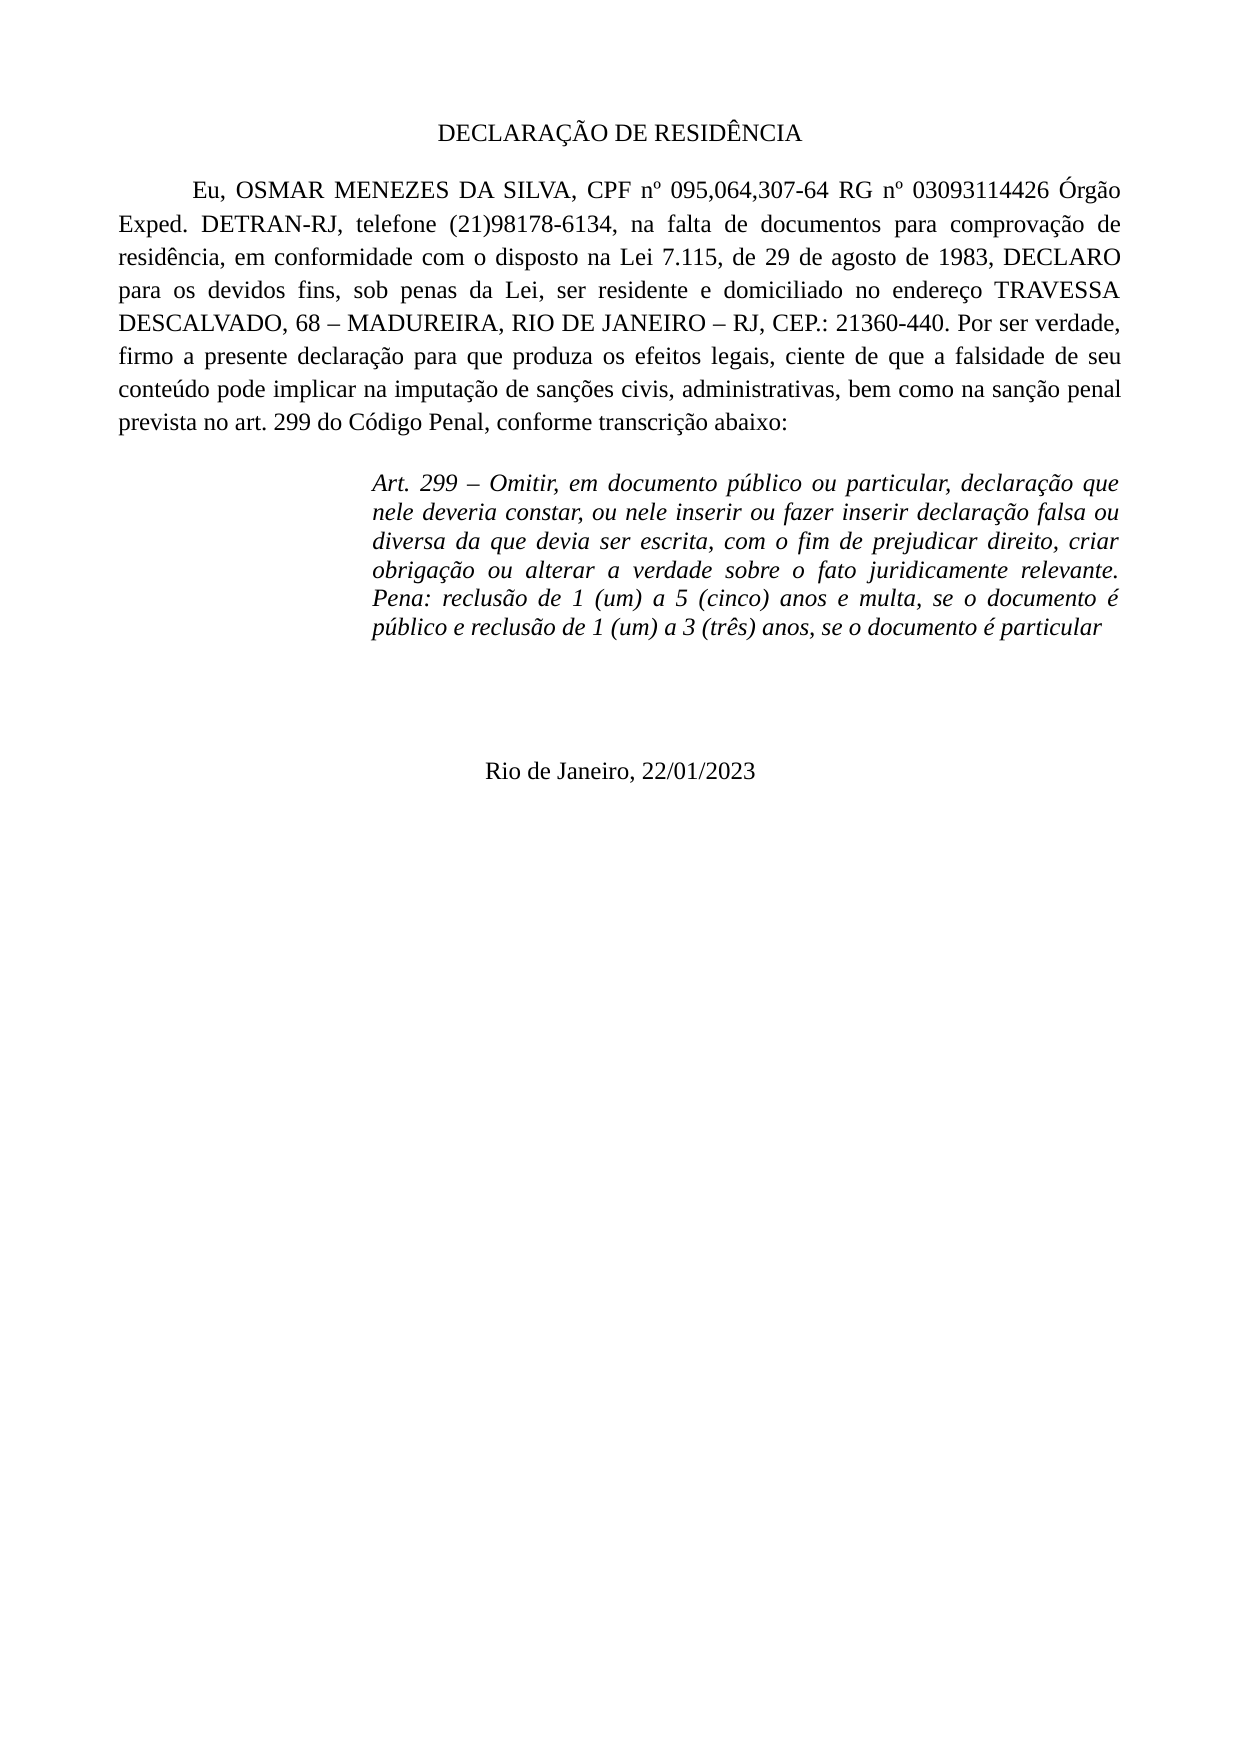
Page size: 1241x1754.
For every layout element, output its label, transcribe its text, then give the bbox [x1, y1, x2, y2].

text Art. 299 – Omitir, em documento público ou particular, declaração que nele deveria constar, ou nele inserir ou fazer inserir declaração falsa ou diversa da que devia ser escrita, com o fim de prejudicar direito, criar obrigação ou alterar a verdade sobre o fato juridicamente relevante. Pena: reclusão de 1 (um) a 5 (cinco) anos e multa, se o documento é público e reclusão de 1 (um) a 3 (três) anos, se o documento é particular [372, 468, 1122, 641]
text DECLARAÇÃO DE RESIDÊNCIA [118, 118, 1122, 147]
text Rio de Janeiro, 22/01/2023 [118, 756, 1122, 785]
text Eu, OSMAR MENEZES DA SILVA, CPF nº 095,064,307-64 RG nº 03093114426 Órgão Exped. DETRAN-RJ, telefone (21)98178-6134, na falta de documentos para comprovação de residência, em conformidade com o disposto na Lei 7.115, de 29 de agosto de 1983, DECLARO para os devidos fins, sob penas da Lei, ser residente e domiciliado no endereço TRAVESSA DESCALVADO, 68 – MADUREIRA, RIO DE JANEIRO – RJ, CEP.: 21360-440. Por ser verdade, firmo a presente declaração para que produza os efeitos legais, ciente de que a falsidade de seu conteúdo pode implicar na imputação de sanções civis, administrativas, bem como na sanção penal prevista no art. 299 do Código Penal, conforme transcrição abaixo: [118, 176, 1122, 436]
